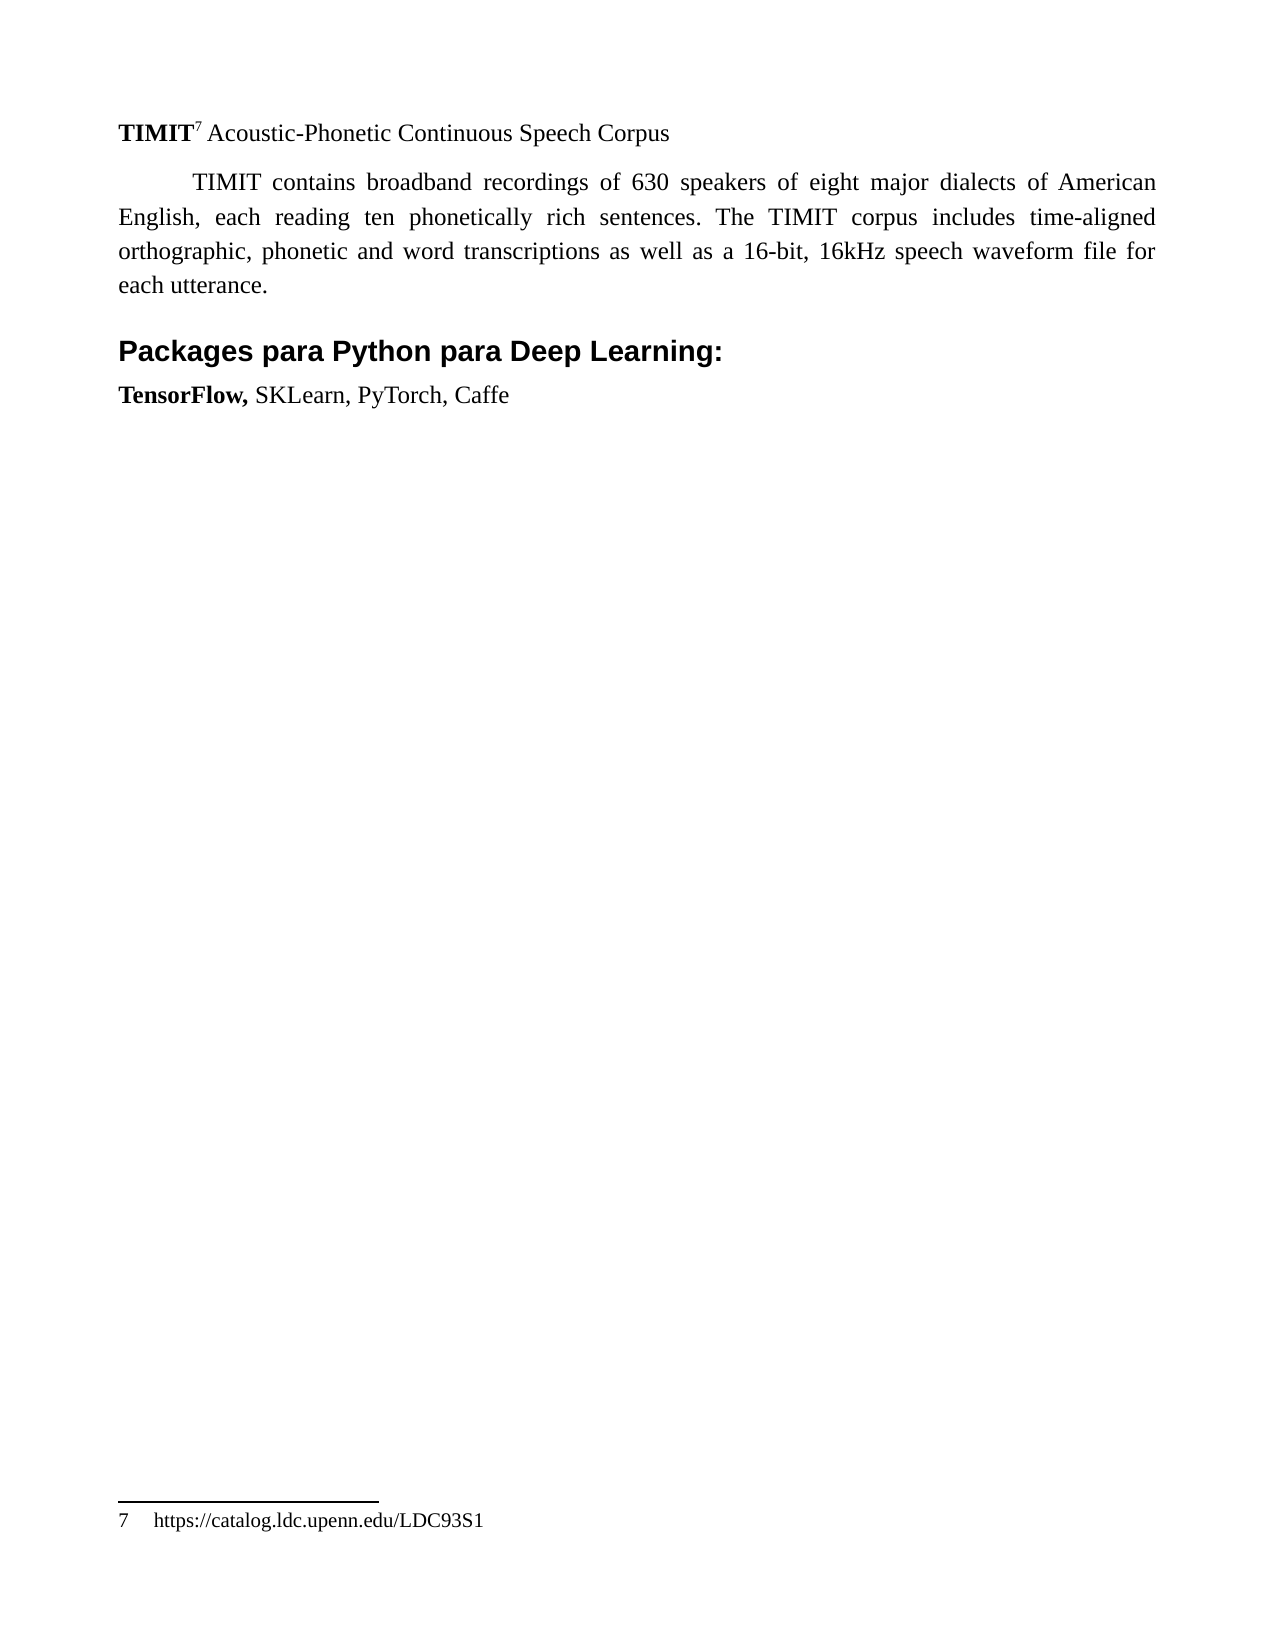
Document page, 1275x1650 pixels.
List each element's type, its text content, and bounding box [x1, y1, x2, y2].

text TIMIT Acoustic-Phonetic Continuous Speech Corpus [118, 118, 1157, 147]
subtitle Packages para Python para Deep Learning: [118, 334, 1157, 368]
text TensorFlow, SKLearn, PyTorch, Caffe [118, 381, 1157, 409]
text https://catalog.ldc.upenn.edu/LDC93S1 [118, 1508, 1157, 1532]
text TIMIT contains broadband recordings of 630 speakers of eight major dialects of American English, each reading ten phonetically rich sentences. The TIMIT corpus includes time-aligned orthographic, phonetic and word transcriptions as well as a 16-bit, 16kHz speech waveform file for each utterance. [118, 167, 1157, 299]
